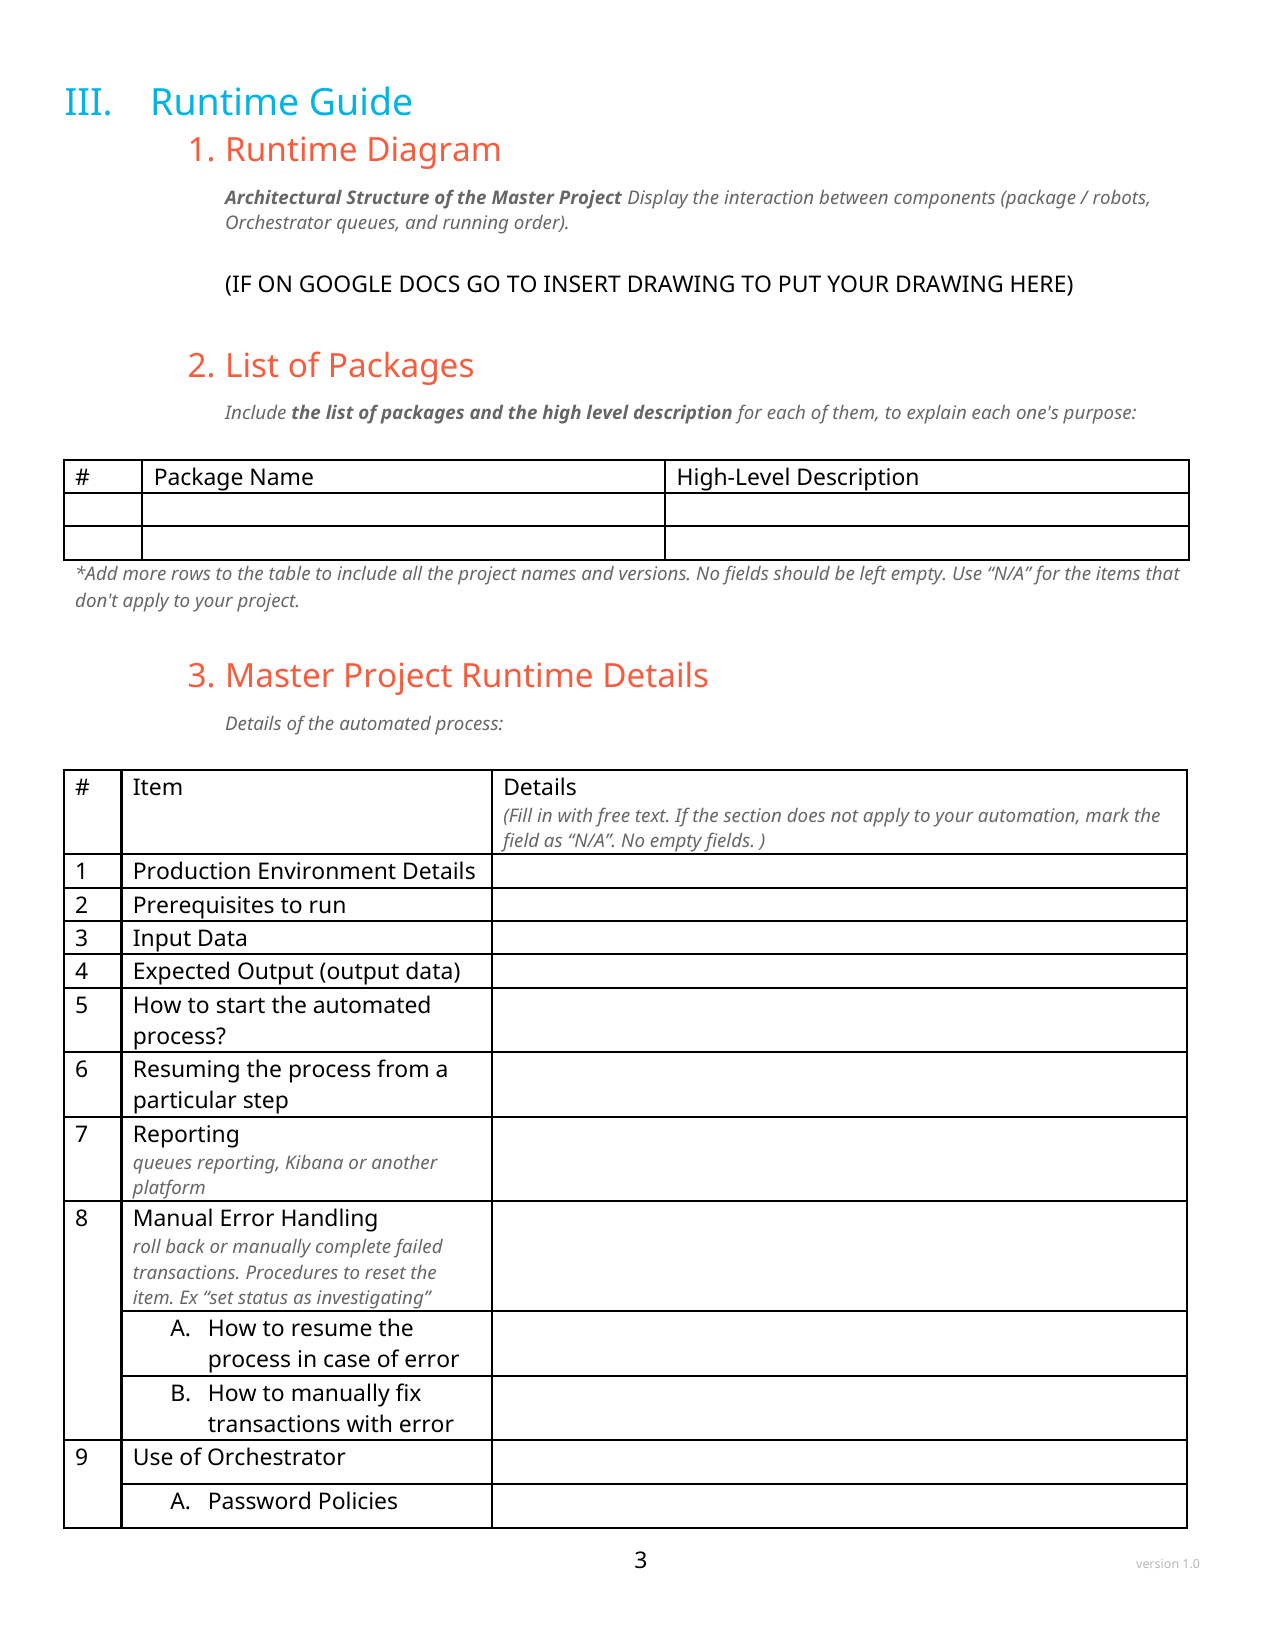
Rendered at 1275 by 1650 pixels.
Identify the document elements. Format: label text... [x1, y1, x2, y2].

table_cell [493, 1118, 1186, 1200]
subtitle List of Packages [187, 342, 1200, 387]
table_cell [666, 527, 1188, 558]
table_cell [65, 494, 141, 525]
table_cell [143, 527, 664, 558]
table_cell 6 [65, 1053, 120, 1116]
table_cell 3 [65, 922, 120, 953]
table_cell Resuming the process from a particular step [123, 1053, 491, 1116]
subtitle Runtime Diagram [187, 126, 1200, 171]
table_header Details (Fill in with free text. If the section does not apply to your automation, mark the field as “N/A”. No empty fields. ) [493, 771, 1186, 853]
table_cell 2 [65, 889, 120, 920]
table_cell 5 [65, 989, 120, 1051]
table_header Item [123, 771, 491, 853]
table_cell 7 [65, 1118, 120, 1200]
table_cell [493, 1202, 1186, 1310]
subtitle Master Project Runtime Details [187, 652, 1200, 697]
table_cell [493, 855, 1186, 887]
table_cell Input Data [123, 922, 491, 953]
table_cell [65, 527, 141, 558]
table_cell Manual Error Handling roll back or manually complete failed transactions. Procedures to reset the item. Ex “set status as investigating” [123, 1202, 491, 1310]
subtitle Details of the automated process: [225, 710, 1200, 736]
table_cell [666, 494, 1188, 525]
table_cell [493, 1485, 1186, 1527]
table_cell 8 [65, 1202, 120, 1439]
subtitle Include the list of packages and the high level description for each of them, to explain each one's purpose: [225, 400, 1200, 425]
table_header # [65, 771, 120, 853]
table_header # [65, 461, 141, 492]
subtitle Architectural Structure of the Master Project Display the interaction between components (package / robots, Orchestrator queues, and running order). [225, 184, 1200, 235]
table_cell Expected Output (output data) [123, 955, 491, 987]
table_cell Prerequisites to run [123, 889, 491, 920]
table_cell 9 [65, 1441, 120, 1527]
table_cell How to start the automated process? [123, 989, 491, 1051]
table_cell Password Policies [123, 1485, 491, 1527]
table_cell How to manually fix transactions with error [123, 1377, 491, 1439]
table_cell [493, 889, 1186, 920]
table_cell Production Environment Details [123, 855, 491, 887]
table_cell Use of Orchestrator [123, 1441, 491, 1483]
table_cell 4 [65, 955, 120, 987]
table_cell Reporting queues reporting, Kibana or another platform [123, 1118, 491, 1200]
table_cell [493, 955, 1186, 987]
subtitle *Add more rows to the table to include all the project names and versions. No fields should be left empty. Use “N/A” for the items that don't apply to your project. [75, 561, 1200, 613]
subtitle Runtime Guide [112, 75, 1200, 126]
table_cell [493, 922, 1186, 953]
table_header High-Level Description [666, 461, 1188, 492]
table_cell [493, 1441, 1186, 1483]
table_header Package Name [143, 461, 664, 492]
table_cell [493, 1312, 1186, 1374]
text (IF ON GOOGLE DOCS GO TO INSERT DRAWING TO PUT YOUR DRAWING HERE) [225, 268, 1200, 299]
table_cell [493, 1377, 1186, 1439]
table_cell 1 [65, 855, 120, 887]
table_cell [493, 1053, 1186, 1116]
table_cell How to resume the process in case of error [123, 1312, 491, 1374]
table_cell [143, 494, 664, 525]
table_cell [493, 989, 1186, 1051]
